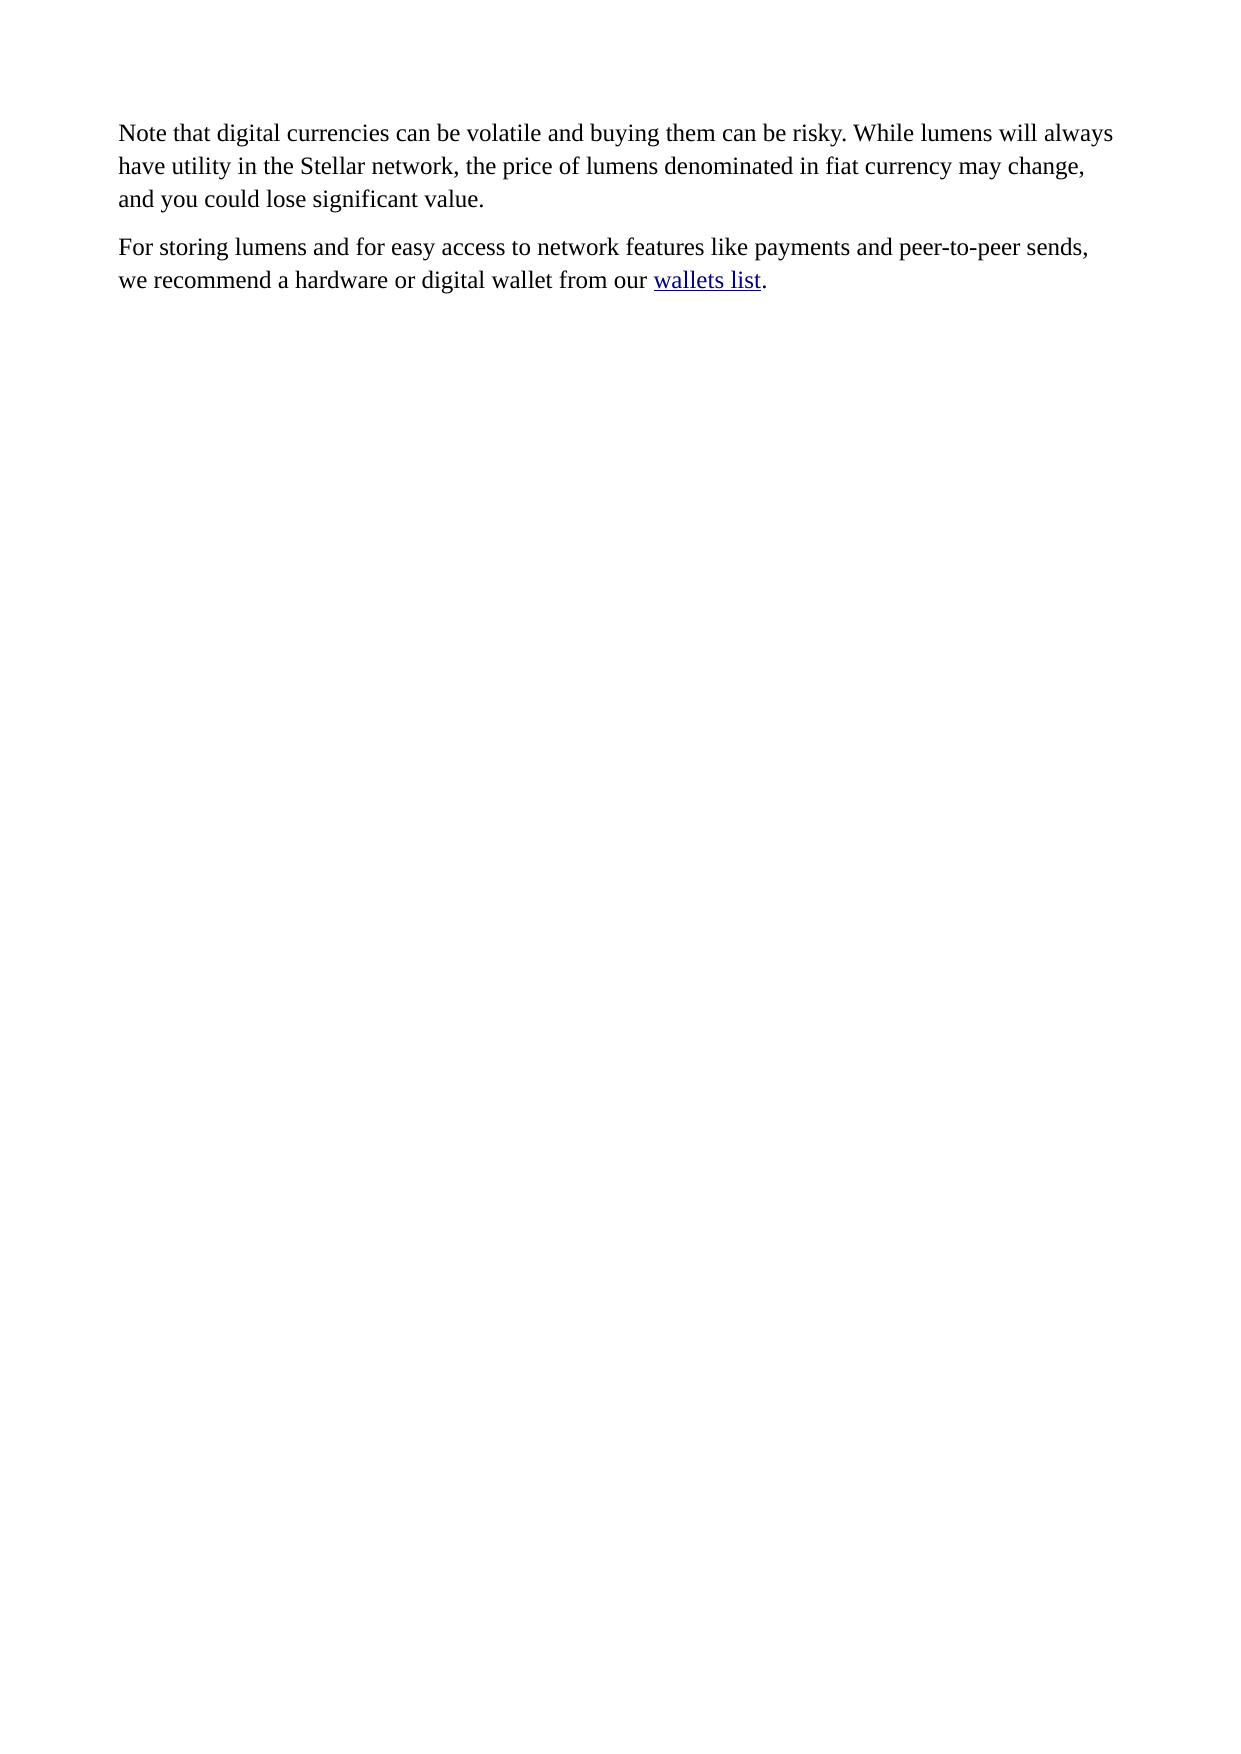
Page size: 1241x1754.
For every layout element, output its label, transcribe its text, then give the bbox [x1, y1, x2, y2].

text For storing lumens and for easy access to network features like payments and peer-to-peer sends, we recommend a hardware or digital wallet from our wallets list. [118, 232, 1122, 293]
text Note that digital currencies can be volatile and buying them can be risky. While lumens will always have utility in the Stellar network, the price of lumens denominated in fiat currency may change, and you could lose significant value. [118, 118, 1122, 213]
